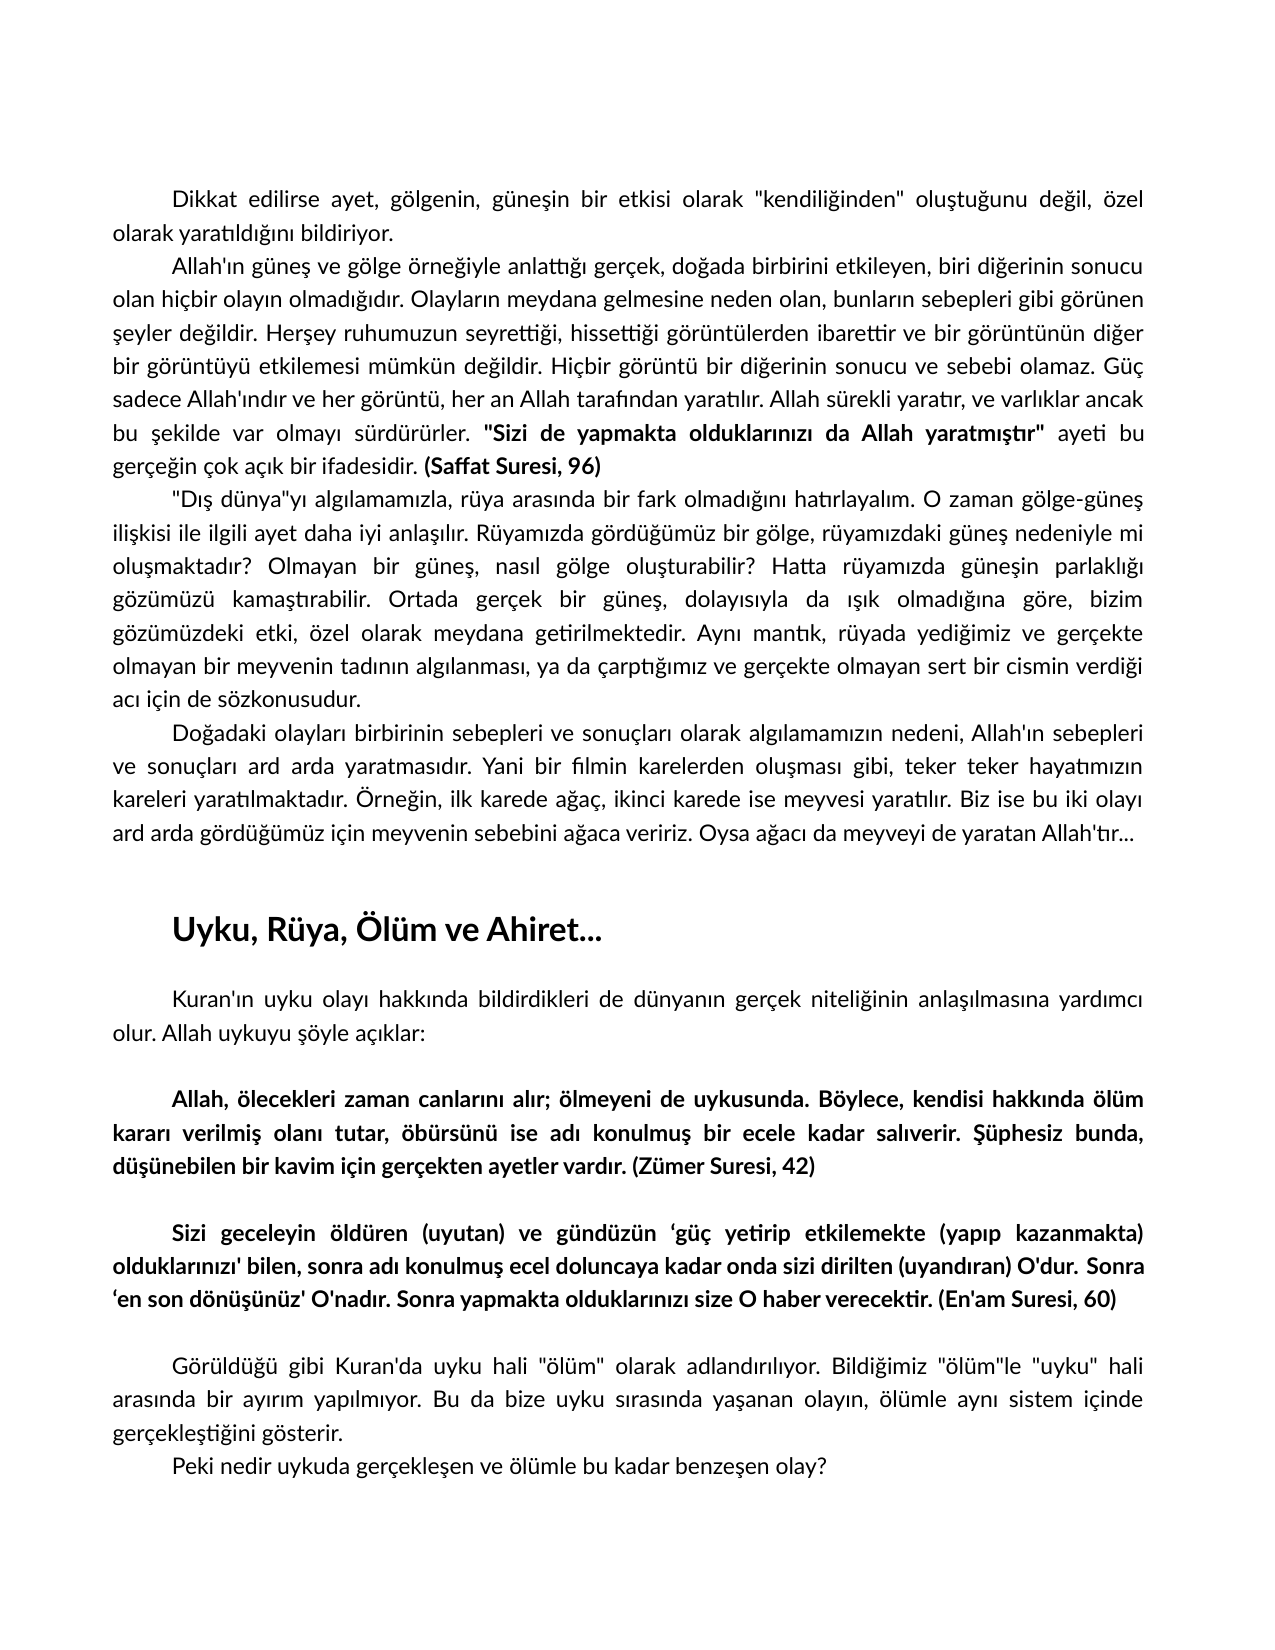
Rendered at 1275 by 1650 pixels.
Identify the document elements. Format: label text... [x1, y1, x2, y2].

text Doğadaki olayları birbirinin sebepleri ve sonuçları olarak algılamamızın nedeni, Allah'ın sebepleri ve sonuçları ard arda yaratmasıdır. Yani bir filmin karelerden oluşması gibi, teker teker hayatımızın kareleri yaratılmaktadır. Örneğin, ilk karede ağaç, ikinci karede ise meyvesi yaratılır. Biz ise bu iki olayı ard arda gördüğümüz için meyvenin sebebini ağaca veririz. Oysa ağacı da meyveyi de yaratan Allah'tır... [112, 714, 1145, 848]
text Sizi geceleyin öldüren (uyutan) ve gündüzün ‘güç yetirip etkilemekte (yapıp kazanmakta) olduklarınızı' bilen, sonra adı konulmuş ecel doluncaya kadar onda sizi dirilten (uyandıran) O'dur. Sonra ‘en son dönüşünüz' O'nadır. Sonra yapmakta olduklarınızı size O haber verecektir. (En'am Suresi, 60) [112, 1214, 1145, 1314]
text Peki nedir uykuda gerçekleşen ve ölümle bu kadar benzeşen olay? [112, 1448, 1145, 1481]
text Dikkat edilirse ayet, gölgenin, güneşin bir etkisi olarak "kendiliğinden" oluştuğunu değil, özel olarak yaratıldığını bildiriyor. [112, 181, 1145, 248]
text "Dış dünya"yı algılamamızla, rüya arasında bir fark olmadığını hatırlayalım. O zaman gölge-güneş ilişkisi ile ilgili ayet daha iyi anlaşılır. Rüyamızda gördüğümüz bir gölge, rüyamızdaki güneş nedeniyle mi oluşmaktadır? Olmayan bir güneş, nasıl gölge oluşturabilir? Hatta rüyamızda güneşin parlaklığı gözümüzü kamaştırabilir. Ortada gerçek bir güneş, dolayısıyla da ışık olmadığına göre, bizim gözümüzdeki etki, özel olarak meydana getirilmektedir. Aynı mantık, rüyada yediğimiz ve gerçekte olmayan bir meyvenin tadının algılanması, ya da çarptığımız ve gerçekte olmayan sert bir cismin verdiği acı için de sözkonusudur. [112, 481, 1145, 714]
text Kuran'ın uyku olayı hakkında bildirdikleri de dünyanın gerçek niteliğinin anlaşılmasına yardımcı olur. Allah uykuyu şöyle açıklar: [112, 981, 1145, 1048]
text Allah'ın güneş ve gölge örneğiyle anlattığı gerçek, doğada birbirini etkileyen, biri diğerinin sonucu olan hiçbir olayın olmadığıdır. Olayların meydana gelmesine neden olan, bunların sebepleri gibi görünen şeyler değildir. Herşey ruhumuzun seyrettiği, hissettiği görüntülerden ibarettir ve bir görüntünün diğer bir görüntüyü etkilemesi mümkün değildir. Hiçbir görüntü bir diğerinin sonucu ve sebebi olamaz. Güç sadece Allah'ındır ve her görüntü, her an Allah tarafından yaratılır. Allah sürekli yaratır, ve varlıklar ancak bu şekilde var olmayı sürdürürler. "Sizi de yapmakta olduklarınızı da Allah yaratmıştır" ayeti bu gerçeğin çok açık bir ifadesidir. (Saffat Suresi, 96) [112, 248, 1145, 481]
text Görüldüğü gibi Kuran'da uyku hali "ölüm" olarak adlandırılıyor. Bildiğimiz "ölüm"le "uyku" hali arasında bir ayırım yapılmıyor. Bu da bize uyku sırasında yaşanan olayın, ölümle aynı sistem içinde gerçekleştiğini gösterir. [112, 1348, 1145, 1448]
text Uyku, Rüya, Ölüm ve Ahiret... [112, 914, 1145, 948]
text Allah, ölecekleri zaman canlarını alır; ölmeyeni de uykusunda. Böylece, kendisi hakkında ölüm kararı verilmiş olanı tutar, öbürsünü ise adı konulmuş bir ecele kadar salıverir. Şüphesiz bunda, düşünebilen bir kavim için gerçekten ayetler vardır. (Zümer Suresi, 42) [112, 1081, 1145, 1181]
